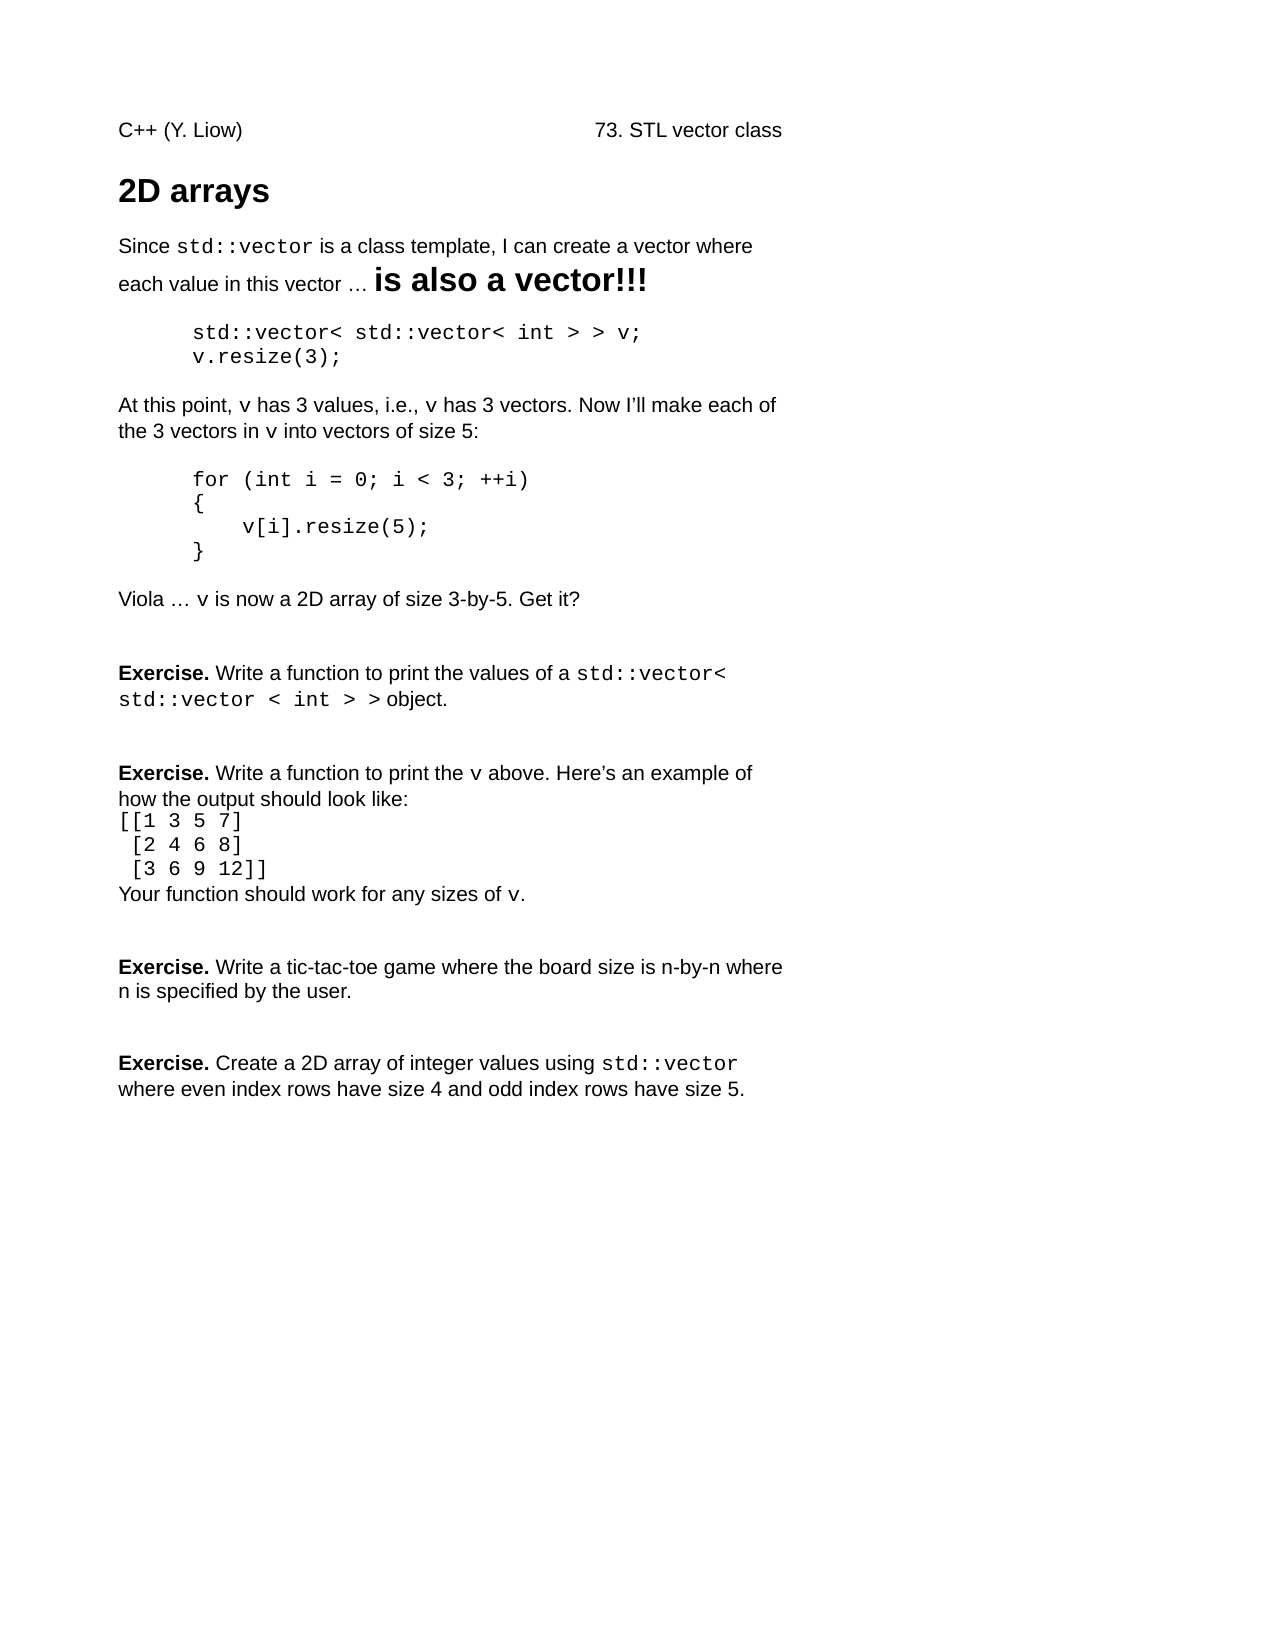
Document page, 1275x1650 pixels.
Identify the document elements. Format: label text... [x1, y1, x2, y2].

text At this point, v has 3 values, i.e., v has 3 vectors. Now I’ll make each of the 3 vectors in v into vectors of size 5: [118, 393, 793, 445]
text Exercise. Write a tic-tac-toe game where the board size is n-by-n where n is specified by the user. [118, 955, 793, 1003]
text Your function should work for any sizes of v. [118, 881, 793, 907]
text v.resize(3); [118, 346, 793, 369]
text Viola … v is now a 2D array of size 3-by-5. Get it? [118, 587, 793, 613]
text Exercise. Write a function to print the values of a std::vector< std::vector < int > > object. [118, 661, 793, 713]
text v[i].resize(5); } [118, 516, 793, 563]
text [2 4 6 8] [118, 834, 793, 858]
text Exercise. Write a function to print the v above. Here’s an example of how the output should look like: [118, 761, 793, 810]
text [3 6 9 12]] [118, 858, 793, 881]
text std::vector< std::vector< int > > v; [118, 322, 793, 346]
text Since std::vector is a class template, I can create a vector where each value in this vector … is also a vector!!! [118, 234, 793, 298]
text [[1 3 5 7] [118, 810, 793, 834]
text { [118, 492, 793, 516]
text for (int i = 0; i < 3; ++i) [118, 469, 793, 492]
text 2D arrays [118, 172, 793, 210]
text Exercise. Create a 2D array of integer values using std::vector where even index rows have size 4 and odd index rows have size 5. [118, 1027, 793, 1101]
